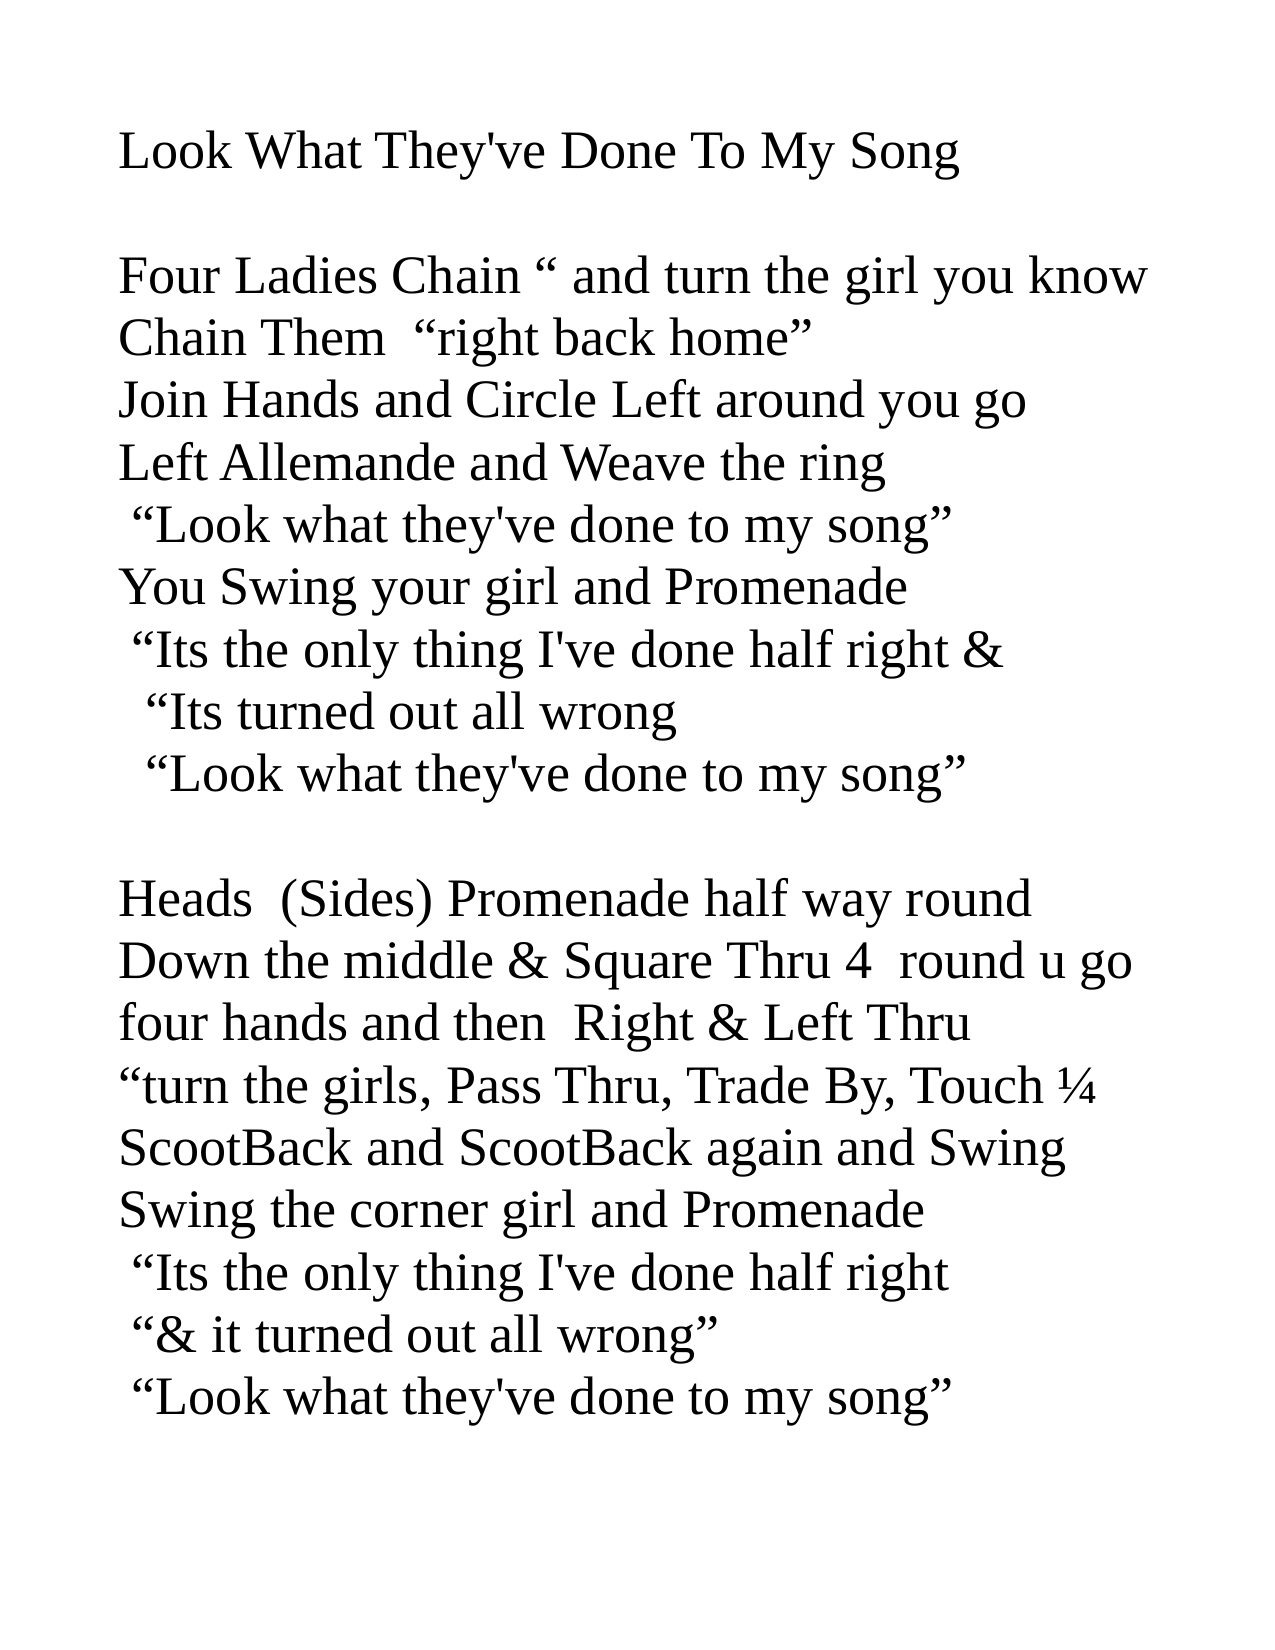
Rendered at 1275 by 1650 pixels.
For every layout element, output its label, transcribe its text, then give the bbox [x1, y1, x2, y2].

text Down the middle & Square Thru 4 round u go [118, 928, 1157, 990]
text “Look what they've done to my song” [118, 741, 1157, 803]
text You Swing your girl and Promenade [118, 554, 1157, 616]
text ScootBack and ScootBack again and Swing [118, 1115, 1157, 1177]
text “Its the only thing I've done half right & [118, 616, 1157, 679]
text Look What They've Done To My Song [118, 118, 1157, 180]
text Four Ladies Chain “ and turn the girl you know [118, 243, 1157, 305]
text Left Allemande and Weave the ring [118, 429, 1157, 492]
text “Look what they've done to my song” [118, 492, 1157, 554]
text Heads (Sides) Promenade half way round [118, 866, 1157, 928]
text “Look what they've done to my song” [118, 1364, 1157, 1426]
text “Its turned out all wrong [118, 679, 1157, 741]
text Swing the corner girl and Promenade [118, 1177, 1157, 1239]
text Join Hands and Circle Left around you go [118, 367, 1157, 429]
text “& it turned out all wrong” [118, 1302, 1157, 1364]
text “Its the only thing I've done half right [118, 1239, 1157, 1302]
text Chain Them “right back home” [118, 305, 1157, 367]
text four hands and then Right & Left Thru [118, 990, 1157, 1052]
text “turn the girls, Pass Thru, Trade By, Touch ¼ [118, 1052, 1157, 1115]
